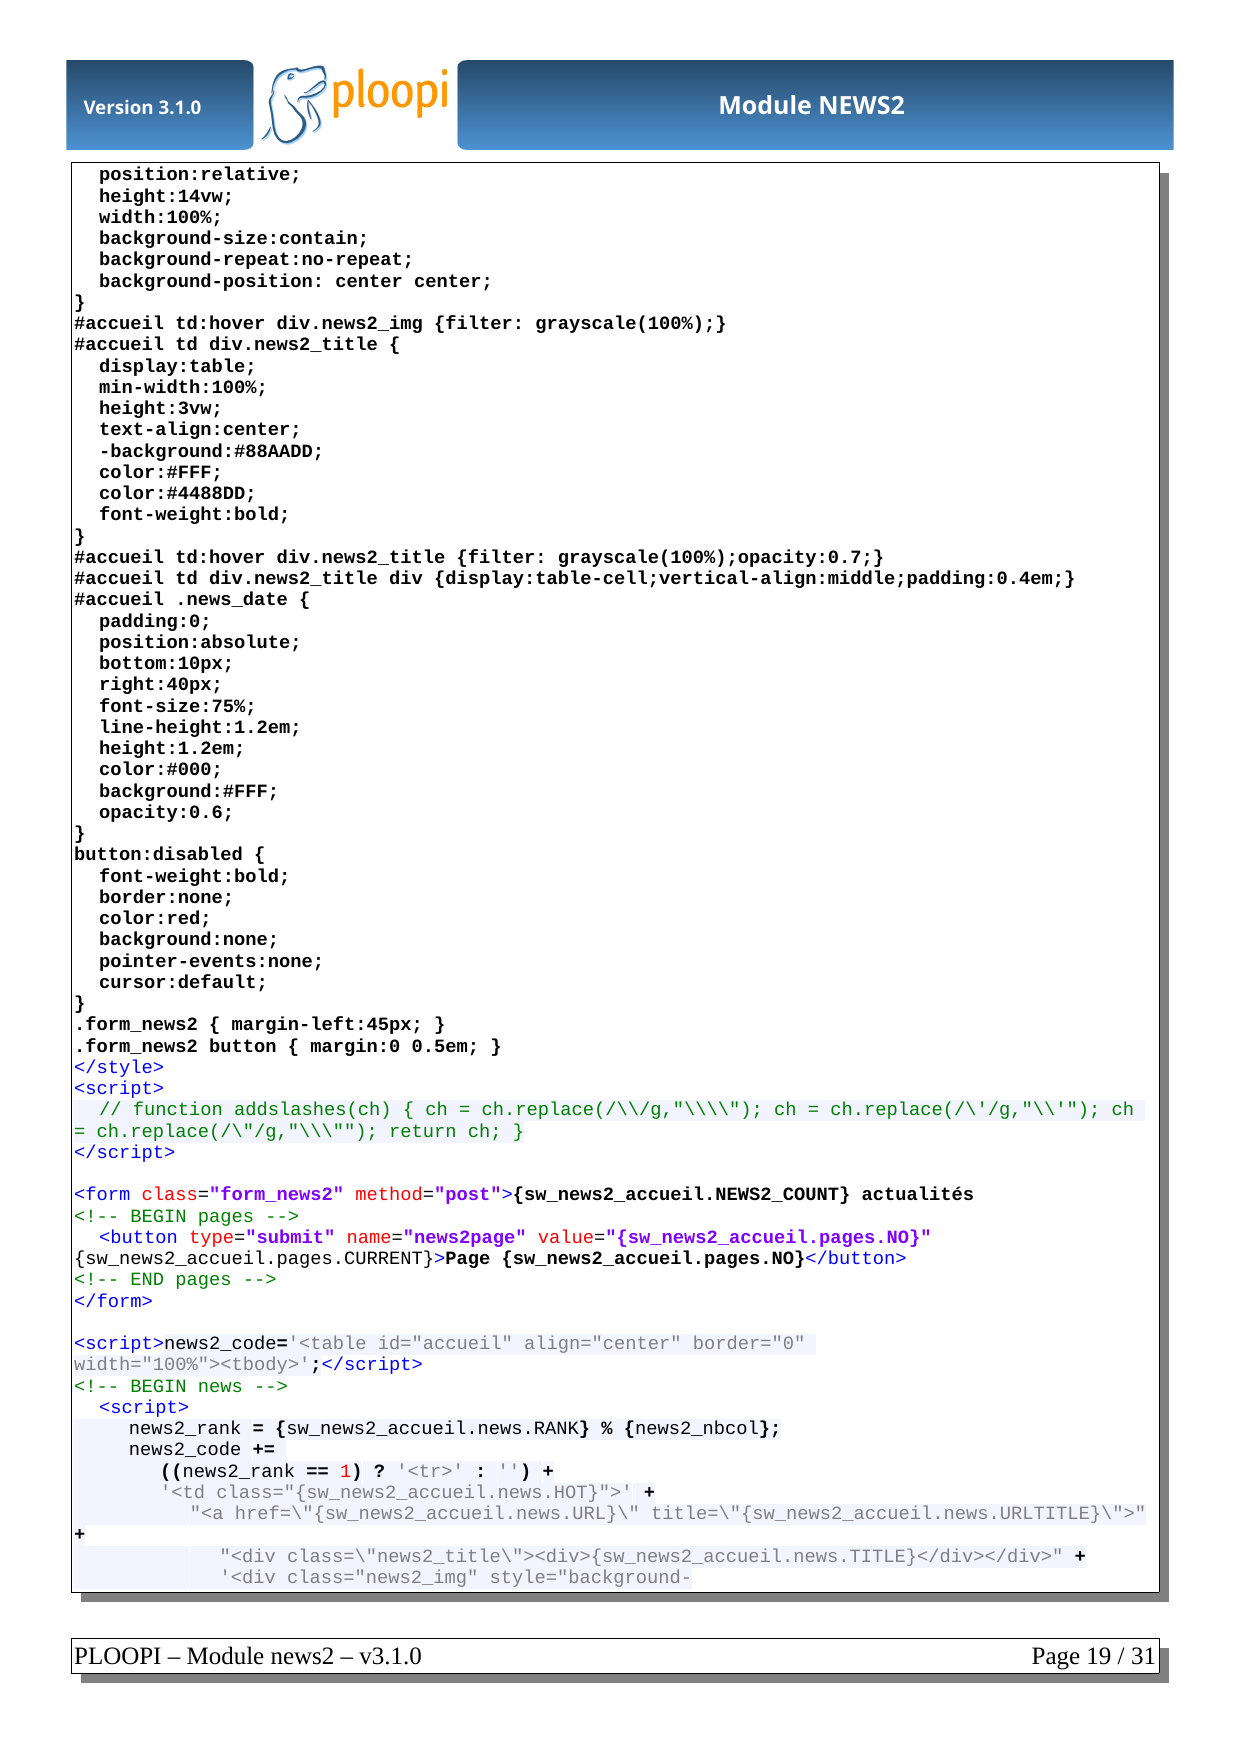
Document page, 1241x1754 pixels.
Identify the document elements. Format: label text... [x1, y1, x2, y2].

text <button type="submit" name="news2page" value="{sw_news2_accueil.pages.NO}" {sw_news2_accueil.pages.CURRENT}>Page {sw_news2_accueil.pages.NO}</button> [72, 1225, 1159, 1267]
text background:none; [72, 927, 1159, 948]
text font-weight:bold; [72, 502, 1159, 523]
text pointer-events:none; [72, 948, 1159, 970]
text -background:#88AADD; [72, 438, 1159, 460]
text #accueil td:hover div.news2_img {filter: grayscale(100%);} [72, 311, 1159, 332]
text .form_news2 { margin-left:45px; } [72, 1012, 1159, 1033]
text </form> [72, 1288, 1159, 1313]
text } [72, 991, 1159, 1012]
text news2_code += [72, 1437, 1159, 1458]
text font-size:75%; [72, 693, 1159, 715]
text #accueil .news_date { [72, 587, 1159, 608]
text padding:0; [72, 608, 1159, 630]
text width:100%; [72, 205, 1159, 226]
text news2_rank = {sw_news2_accueil.news.RANK} % {news2_nbcol}; [72, 1416, 1159, 1437]
text cursor:default; [72, 970, 1159, 991]
text <!-- BEGIN news --> [72, 1373, 1159, 1395]
text bottom:10px; [72, 651, 1159, 672]
text "<a href=\"{sw_news2_accueil.news.URL}\" title=\"{sw_news2_accueil.news.URLTITLE}\">" + [72, 1501, 1159, 1543]
text font-weight:bold; [72, 863, 1159, 885]
text #accueil td div.news2_title div {display:table-cell;vertical-align:middle;padding:0.4em;} [72, 566, 1159, 587]
text } [72, 290, 1159, 311]
text background:#FFF; [72, 778, 1159, 800]
text } [72, 821, 1159, 842]
text <!-- BEGIN pages --> [72, 1203, 1159, 1225]
text height:3vw; [72, 396, 1159, 417]
text position:absolute; [72, 630, 1159, 651]
text color:red; [72, 906, 1159, 927]
text '<div class="news2_img" style="background- [72, 1565, 1159, 1592]
text .form_news2 button { margin:0 0.5em; } [72, 1033, 1159, 1055]
text color:#000; [72, 757, 1159, 778]
picture [66, 59, 1174, 153]
text #accueil td:hover div.news2_title {filter: grayscale(100%);opacity:0.7;} [72, 545, 1159, 566]
text // function addslashes(ch) { ch = ch.replace(/\\/g,"\\\\"); ch = ch.replace(/\'/g,"\\'"); ch = ch.replace(/\"/g,"\\\""); return ch; } [72, 1097, 1159, 1140]
text } [72, 523, 1159, 545]
text #accueil td div.news2_title { [72, 332, 1159, 353]
text ((news2_rank == 1) ? '<tr>' : '') + [72, 1458, 1159, 1480]
text <form class="form_news2" method="post">{sw_news2_accueil.NEWS2_COUNT} actualités [72, 1182, 1159, 1203]
text right:40px; [72, 672, 1159, 693]
text height:14vw; [72, 183, 1159, 205]
text background-repeat:no-repeat; [72, 247, 1159, 268]
text background-size:contain; [72, 226, 1159, 247]
text button:disabled { [72, 842, 1159, 863]
text background-position: center center; [72, 268, 1159, 290]
text <script>news2_code='<table id="accueil" align="center" border="0" width="100%"><tbody>';</script> [72, 1331, 1159, 1373]
text display:table; [72, 353, 1159, 375]
text opacity:0.6; [72, 800, 1159, 821]
text </style> [72, 1055, 1159, 1076]
text '<td class="{sw_news2_accueil.news.HOT}">' + [72, 1480, 1159, 1501]
text </script> [72, 1140, 1159, 1164]
text text-align:center; [72, 417, 1159, 438]
text min-width:100%; [72, 375, 1159, 396]
text color:#4488DD; [72, 481, 1159, 502]
text height:1.2em; [72, 736, 1159, 757]
text line-height:1.2em; [72, 715, 1159, 736]
text <!-- END pages --> [72, 1267, 1159, 1288]
text <script> [72, 1076, 1159, 1097]
text <script> [72, 1395, 1159, 1416]
text position:relative; [72, 163, 1159, 183]
text border:none; [72, 885, 1159, 906]
text "<div class=\"news2_title\"><div>{sw_news2_accueil.news.TITLE}</div></div>" + [72, 1543, 1159, 1565]
text color:#FFF; [72, 460, 1159, 481]
